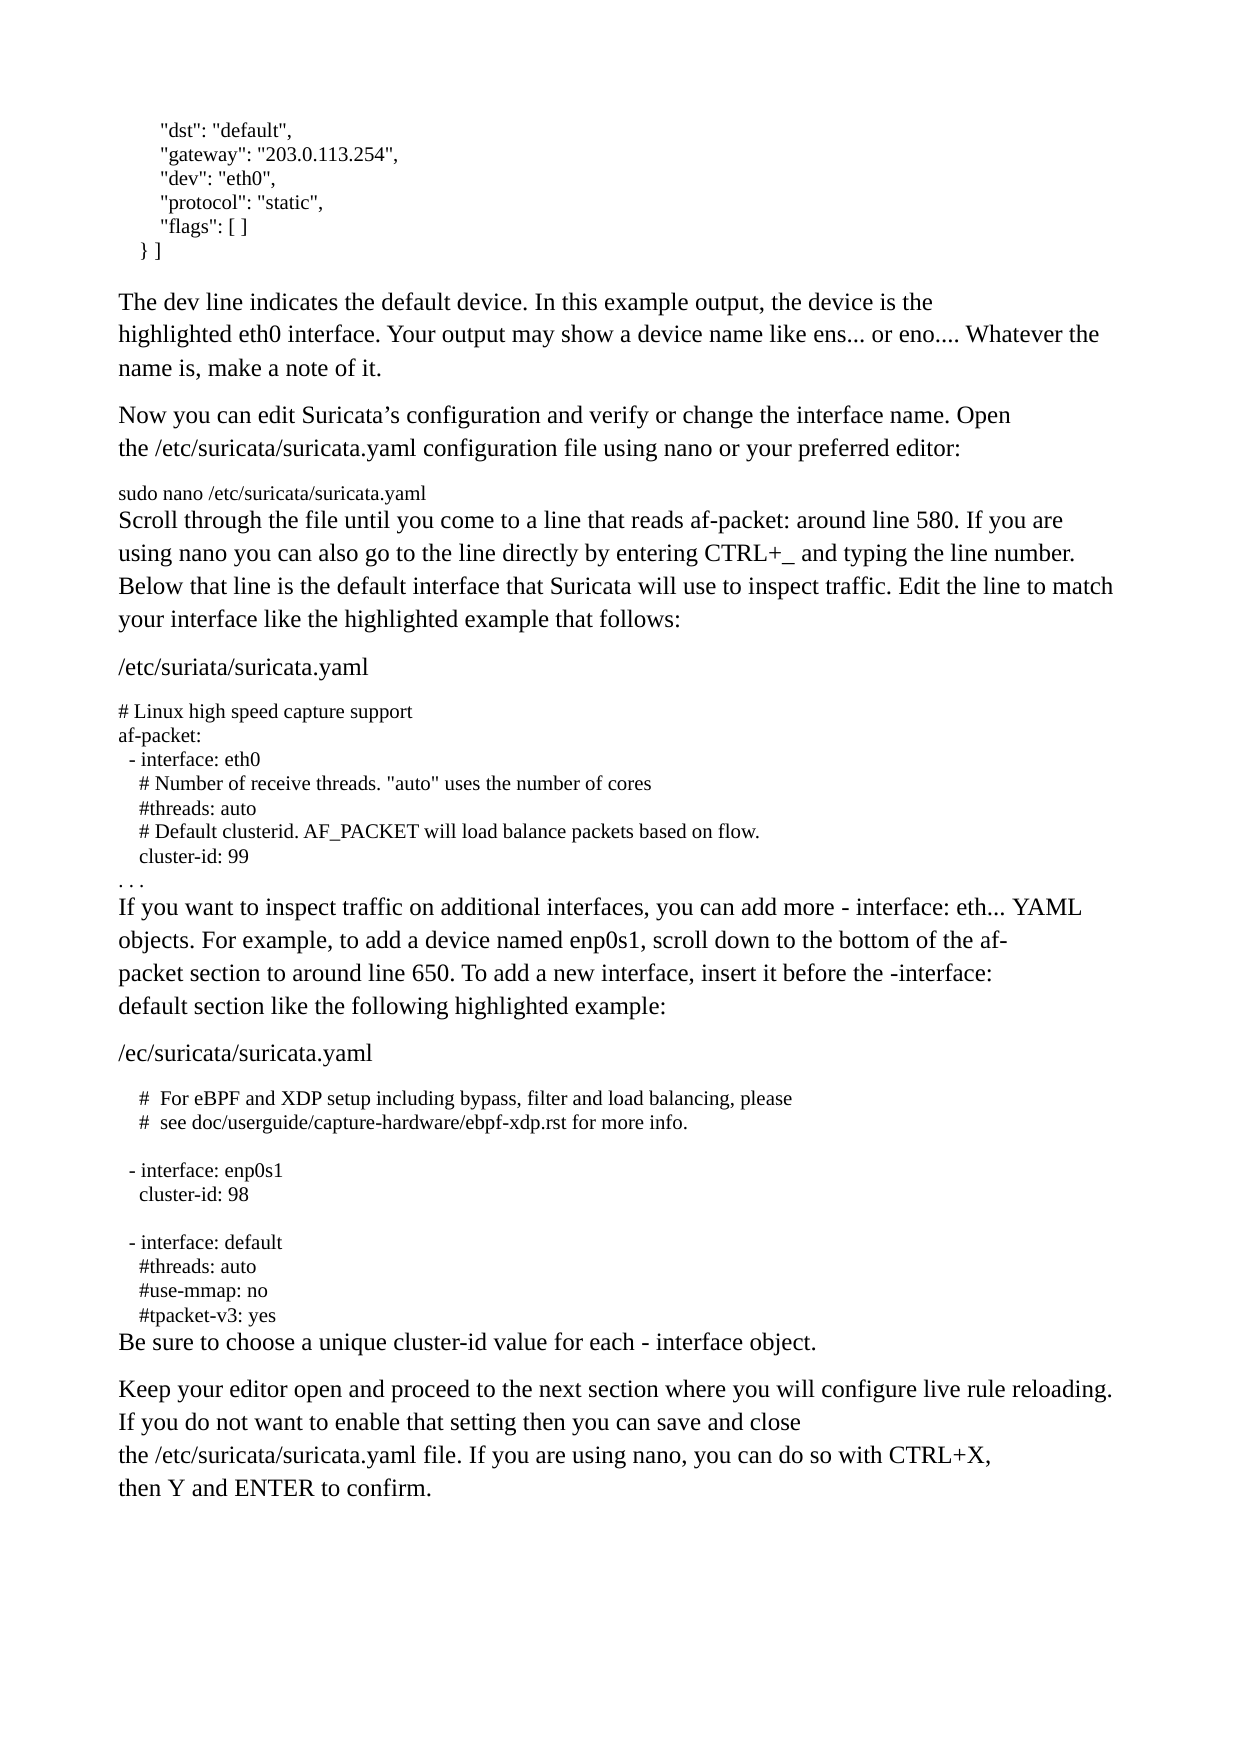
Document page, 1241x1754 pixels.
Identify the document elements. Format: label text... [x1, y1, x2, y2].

text Keep your editor open and proceed to the next section where you will configure live rule reloading. If you do not want to enable that setting then you can save and close the /etc/suricata/suricata.yaml file. If you are using nano, you can do so with CTRL+X, then Y and ENTER to confirm. [118, 1374, 1122, 1502]
text } ] [118, 238, 1122, 262]
text "dev": "eth0", [118, 166, 1122, 190]
text # see doc/userguide/capture-hardware/ebpf-xdp.rst for more info. [118, 1110, 1122, 1134]
text "protocol": "static", [118, 190, 1122, 214]
text af-packet: [118, 723, 1122, 747]
text Be sure to choose a unique cluster-id value for each - interface object. [118, 1327, 1122, 1355]
text Scroll through the file until you come to a line that reads af-packet: around line 580. If you are using nano you can also go to the line directly by entering CTRL+_ and typing the line number. Below that line is the default interface that Suricata will use to inspect traffic. Edit the line to match your interface like the highlighted example that follows: [118, 505, 1122, 633]
text # Linux high speed capture support [118, 699, 1122, 723]
text - interface: enp0s1 [118, 1158, 1122, 1182]
text Now you can edit Suricata’s configuration and verify or change the interface name. Open the /etc/suricata/suricata.yaml configuration file using nano or your preferred editor: [118, 400, 1122, 462]
text cluster-id: 99 [118, 843, 1122, 868]
text #threads: auto [118, 795, 1122, 819]
text The dev line indicates the default device. In this example output, the device is the highlighted eth0 interface. Your output may show a device name like ens... or eno.... Whatever the name is, make a note of it. [118, 287, 1122, 381]
text cluster-id: 98 [118, 1182, 1122, 1206]
text "dst": "default", [118, 118, 1122, 142]
text # Default clusterid. AF_PACKET will load balance packets based on flow. [118, 819, 1122, 843]
text - interface: default [118, 1230, 1122, 1254]
text "gateway": "203.0.113.254", [118, 142, 1122, 166]
text #tpacket-v3: yes [118, 1302, 1122, 1327]
text # For eBPF and XDP setup including bypass, filter and load balancing, please [118, 1086, 1122, 1110]
text # Number of receive threads. "auto" uses the number of cores [118, 771, 1122, 795]
text "flags": [ ] [118, 214, 1122, 238]
text /ec/suricata/suricata.yaml [118, 1038, 1122, 1067]
text If you want to inspect traffic on additional interfaces, you can add more - interface: eth... YAML objects. For example, to add a device named enp0s1, scroll down to the bottom of the af-packet section to around line 650. To add a new interface, insert it before the -interface: default section like the following highlighted example: [118, 892, 1122, 1019]
text #use-mmap: no [118, 1278, 1122, 1302]
text #threads: auto [118, 1254, 1122, 1278]
text /etc/suriata/suricata.yaml [118, 652, 1122, 680]
text . . . [118, 868, 1122, 892]
text - interface: eth0 [118, 747, 1122, 771]
text sudo nano /etc/suricata/suricata.yaml [118, 481, 1122, 505]
